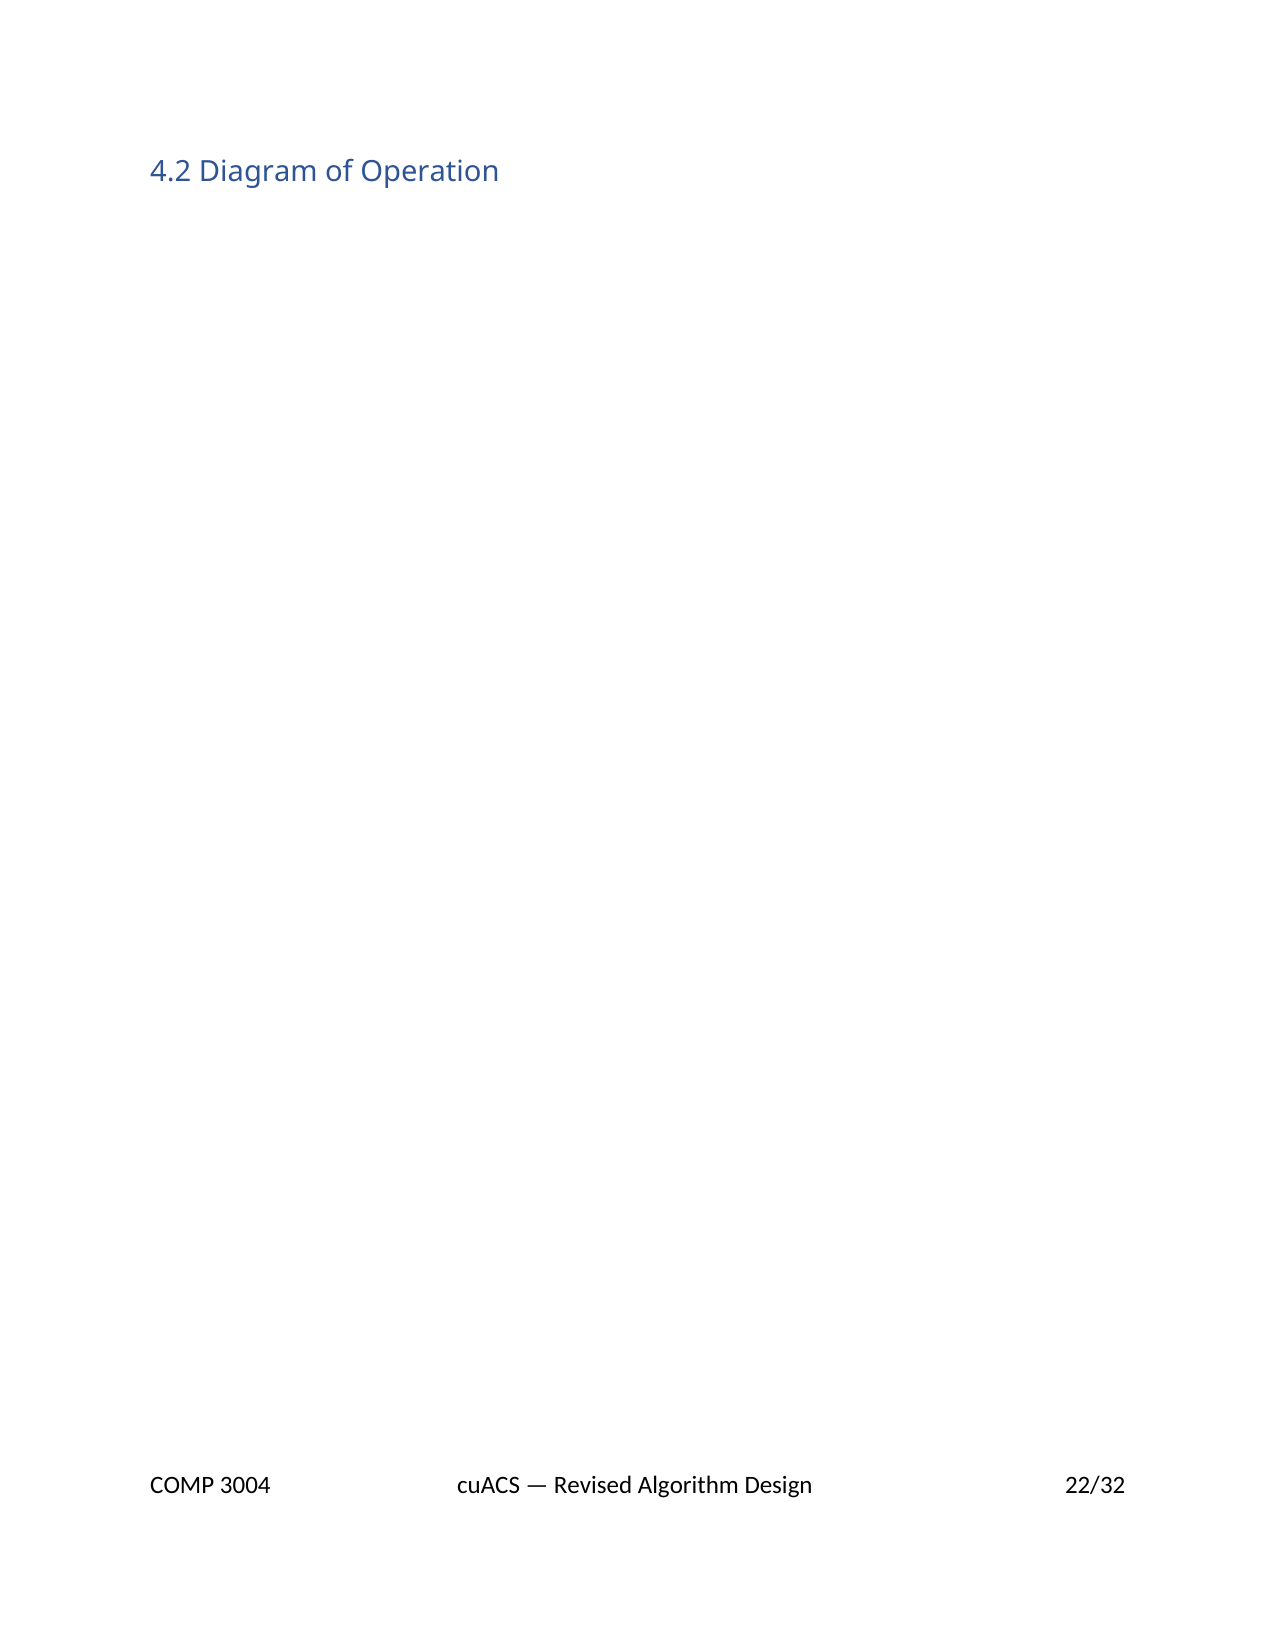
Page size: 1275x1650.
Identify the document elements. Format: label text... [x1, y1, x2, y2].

subtitle 4.2 Diagram of Operation [150, 150, 1125, 190]
